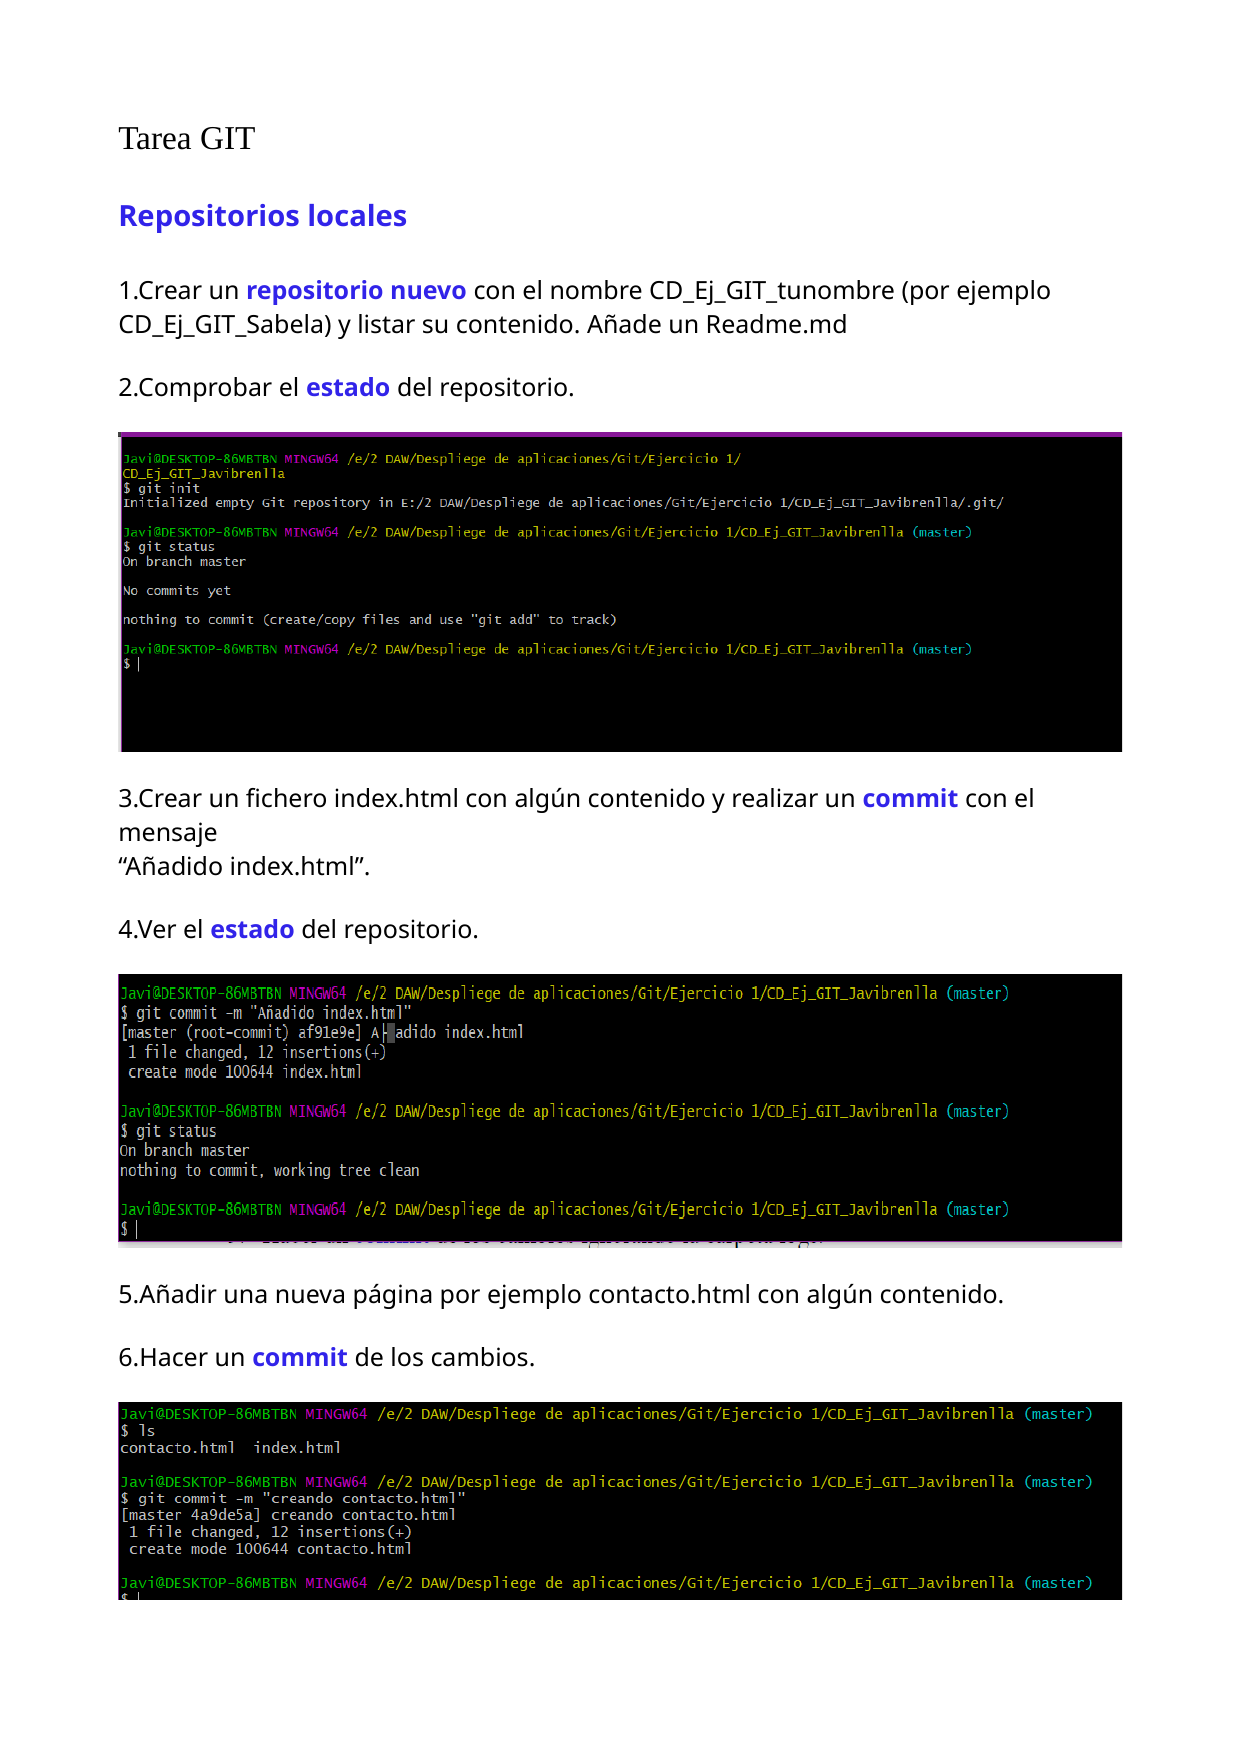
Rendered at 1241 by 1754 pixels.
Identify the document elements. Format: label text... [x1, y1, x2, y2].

text 4.Ver el estado del repositorio. [118, 911, 1122, 945]
text 1.Crear un repositorio nuevo con el nombre CD_Ej_GIT_tunombre (por ejemplo [118, 273, 1122, 307]
text 6.Hacer un commit de los cambios. [118, 1339, 1122, 1373]
text Tarea GIT [118, 118, 1122, 156]
text 2.Comprobar el estado del repositorio. [118, 370, 1122, 404]
picture [118, 1402, 1123, 1600]
text CD_Ej_GIT_Sabela) y listar su contenido. Añade un Readme.md [118, 307, 1122, 341]
text 5.Añadir una nueva página por ejemplo contacto.html con algún contenido. [118, 1276, 1122, 1310]
text “Añadido index.html”. [118, 848, 1122, 883]
picture [118, 432, 1123, 752]
text Repositorios locales [118, 195, 1122, 234]
text 3.Crear un fichero index.html con algún contenido y realizar un commit con el mensaje [118, 780, 1122, 848]
picture [118, 974, 1123, 1248]
